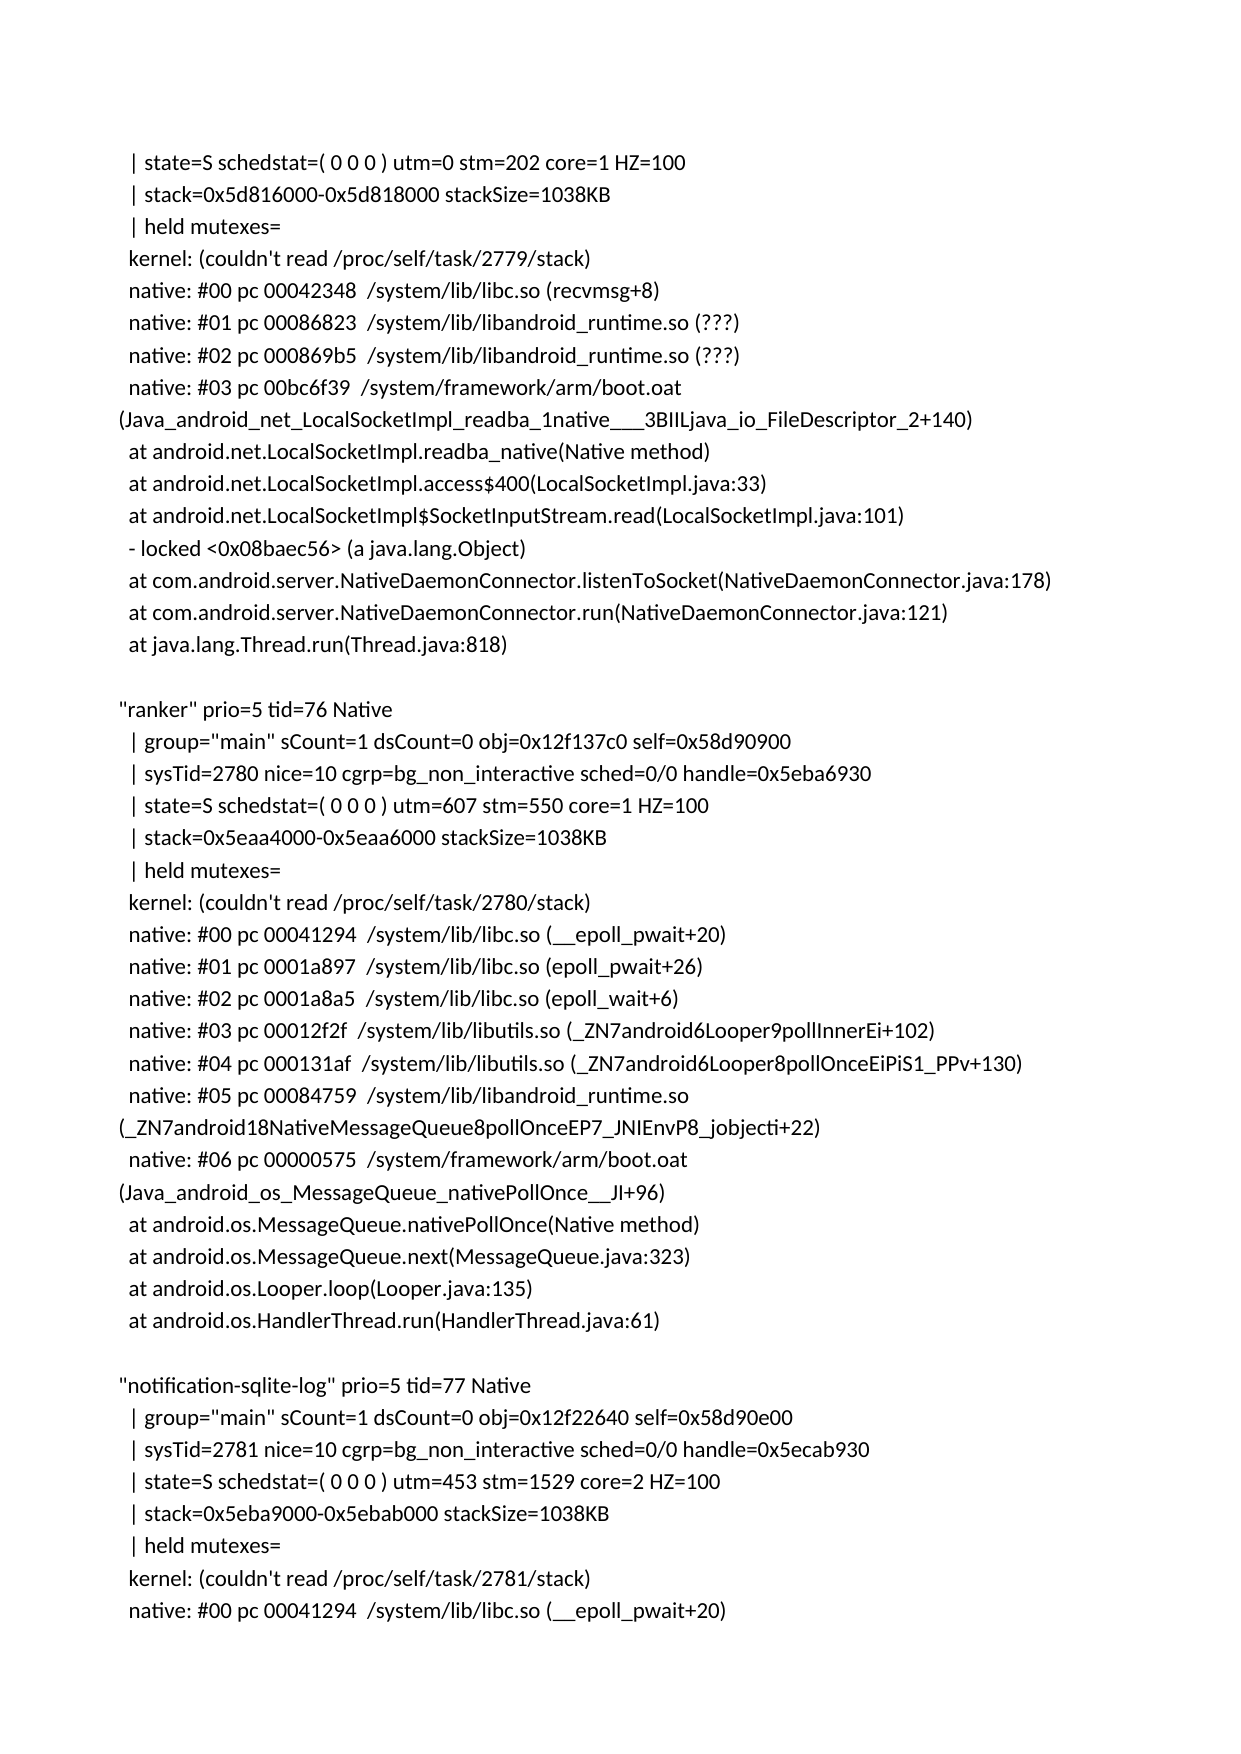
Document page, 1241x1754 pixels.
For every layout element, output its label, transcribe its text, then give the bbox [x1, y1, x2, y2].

text at com.android.server.NativeDaemonConnector.run(NativeDaemonConnector.java:121) [118, 598, 1122, 626]
text at android.net.LocalSocketImpl.access$400(LocalSocketImpl.java:33) [118, 469, 1122, 497]
text kernel: (couldn't read /proc/self/task/2779/stack) [118, 244, 1122, 272]
text at android.os.Looper.loop(Looper.java:135) [118, 1274, 1122, 1302]
text at android.os.MessageQueue.next(MessageQueue.java:323) [118, 1242, 1122, 1270]
text | group="main" sCount=1 dsCount=0 obj=0x12f22640 self=0x58d90e00 [118, 1403, 1122, 1431]
text | stack=0x5eaa4000-0x5eaa6000 stackSize=1038KB [118, 823, 1122, 852]
text native: #04 pc 000131af /system/lib/libutils.so (_ZN7android6Looper8pollOnceEiPiS1_PPv+130) [118, 1049, 1122, 1077]
text | held mutexes= [118, 212, 1122, 240]
text kernel: (couldn't read /proc/self/task/2780/stack) [118, 888, 1122, 916]
text native: #01 pc 00086823 /system/lib/libandroid_runtime.so (???) [118, 308, 1122, 337]
text at android.os.MessageQueue.nativePollOnce(Native method) [118, 1210, 1122, 1238]
text native: #02 pc 000869b5 /system/lib/libandroid_runtime.so (???) [118, 341, 1122, 369]
text | sysTid=2781 nice=10 cgrp=bg_non_interactive sched=0/0 handle=0x5ecab930 [118, 1435, 1122, 1463]
text | stack=0x5d816000-0x5d818000 stackSize=1038KB [118, 180, 1122, 208]
text at java.lang.Thread.run(Thread.java:818) [118, 630, 1122, 658]
text | held mutexes= [118, 1532, 1122, 1560]
text kernel: (couldn't read /proc/self/task/2781/stack) [118, 1564, 1122, 1592]
text "notification-sqlite-log" prio=5 tid=77 Native [118, 1371, 1122, 1399]
text native: #01 pc 0001a897 /system/lib/libc.so (epoll_pwait+26) [118, 952, 1122, 980]
text | sysTid=2780 nice=10 cgrp=bg_non_interactive sched=0/0 handle=0x5eba6930 [118, 759, 1122, 787]
text at android.net.LocalSocketImpl$SocketInputStream.read(LocalSocketImpl.java:101) [118, 502, 1122, 530]
text | held mutexes= [118, 856, 1122, 884]
text native: #00 pc 00042348 /system/lib/libc.so (recvmsg+8) [118, 276, 1122, 304]
text - locked <0x08baec56> (a java.lang.Object) [118, 534, 1122, 562]
text | state=S schedstat=( 0 0 0 ) utm=607 stm=550 core=1 HZ=100 [118, 791, 1122, 819]
text native: #03 pc 00bc6f39 /system/framework/arm/boot.oat (Java_android_net_LocalSocketImpl_readba_1native___3BIILjava_io_FileDescriptor_2+140) [118, 373, 1122, 433]
text native: #00 pc 00041294 /system/lib/libc.so (__epoll_pwait+20) [118, 1596, 1122, 1624]
text at android.os.HandlerThread.run(HandlerThread.java:61) [118, 1306, 1122, 1334]
text native: #02 pc 0001a8a5 /system/lib/libc.so (epoll_wait+6) [118, 984, 1122, 1012]
text | state=S schedstat=( 0 0 0 ) utm=0 stm=202 core=1 HZ=100 [118, 148, 1122, 176]
text native: #00 pc 00041294 /system/lib/libc.so (__epoll_pwait+20) [118, 920, 1122, 948]
text native: #06 pc 00000575 /system/framework/arm/boot.oat (Java_android_os_MessageQueue_nativePollOnce__JI+96) [118, 1145, 1122, 1206]
text native: #03 pc 00012f2f /system/lib/libutils.so (_ZN7android6Looper9pollInnerEi+102) [118, 1017, 1122, 1045]
text native: #05 pc 00084759 /system/lib/libandroid_runtime.so (_ZN7android18NativeMessageQueue8pollOnceEP7_JNIEnvP8_jobjecti+22) [118, 1081, 1122, 1141]
text "ranker" prio=5 tid=76 Native [118, 695, 1122, 723]
text at com.android.server.NativeDaemonConnector.listenToSocket(NativeDaemonConnector.java:178) [118, 566, 1122, 594]
text at android.net.LocalSocketImpl.readba_native(Native method) [118, 437, 1122, 465]
text | stack=0x5eba9000-0x5ebab000 stackSize=1038KB [118, 1499, 1122, 1527]
text | state=S schedstat=( 0 0 0 ) utm=453 stm=1529 core=2 HZ=100 [118, 1467, 1122, 1495]
text | group="main" sCount=1 dsCount=0 obj=0x12f137c0 self=0x58d90900 [118, 727, 1122, 755]
